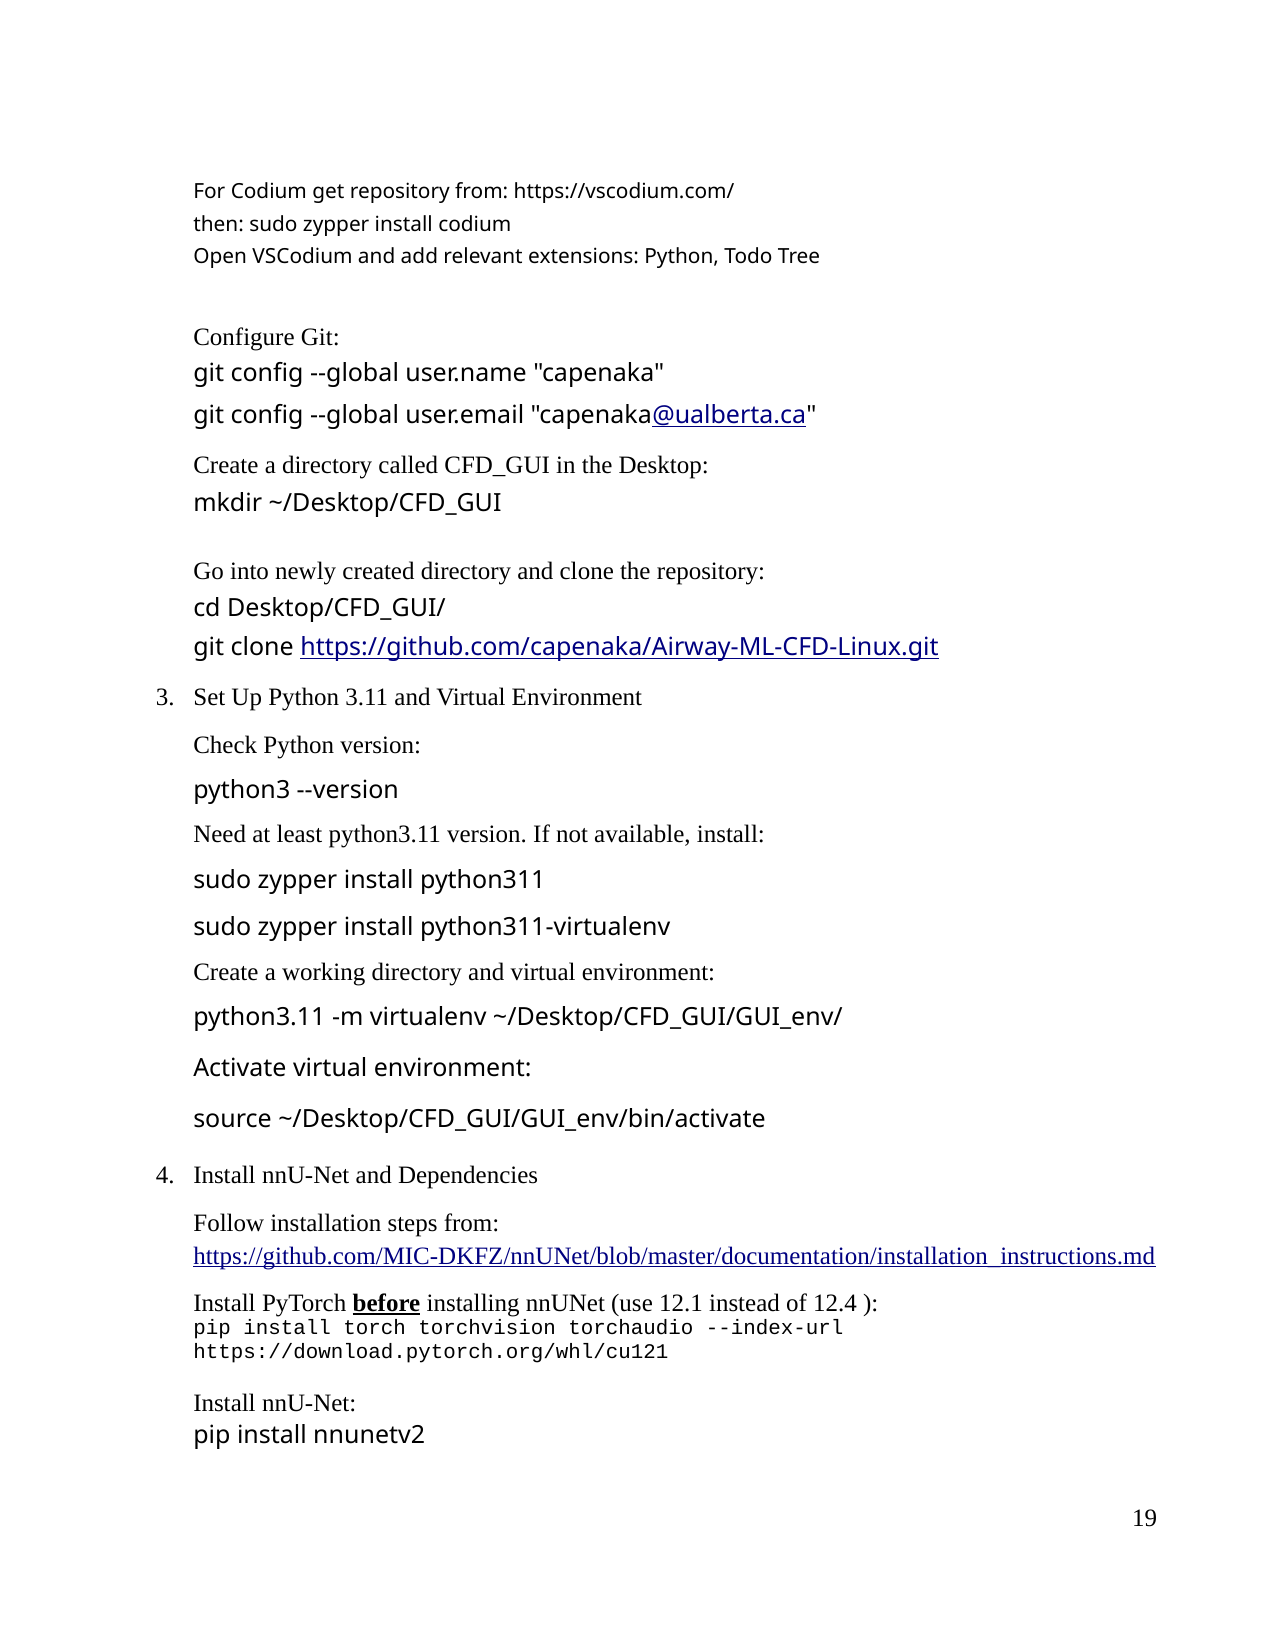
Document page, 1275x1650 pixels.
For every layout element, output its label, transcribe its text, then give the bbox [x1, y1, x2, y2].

list python3.11 -m virtualenv ~/Desktop/CFD_GUI/GUI_env/ Activate virtual environment: source ~/Desktop/CFD_GUI/GUI_env/bin/activate [156, 998, 1157, 1135]
list Check Python version: [156, 730, 1157, 759]
list Install nnU-Net: [156, 1388, 1157, 1417]
list pip install torch torchvision torchaudio --index-url https://download.pytorch.org/whl/cu121 [156, 1317, 1157, 1364]
list Set Up Python 3.11 and Virtual Environment [156, 682, 1157, 711]
list git config --global user.email "capenaka@ualberta.ca" [156, 397, 1157, 431]
list For Codium get repository from: https://vscodium.com/ then: sudo zypper install codium Open VSCodium and add relevant extensions: Python, Todo Tree [156, 176, 1157, 303]
list sudo zypper install python311-virtualenv [156, 909, 1157, 943]
list Create a working directory and virtual environment: [156, 957, 1157, 986]
list Create a directory called CFD_GUI in the Desktop: mkdir ~/Desktop/CFD_GUI Go into newly created directory and clone the repository: cd Desktop/CFD_GUI/ git clone https://github.com/capenaka/Airway-ML-CFD-Linux.git [156, 451, 1157, 663]
list git config --global user.name "capenaka" [156, 355, 1157, 389]
list sudo zypper install python311 [156, 861, 1157, 895]
list Install PyTorch before installing nnUNet (use 12.1 instead of 12.4 ): [156, 1288, 1157, 1317]
list Need at least python3.11 version. If not available, install: [156, 819, 1157, 848]
list pip install nnunetv2 [156, 1417, 1157, 1451]
list python3 --version [156, 772, 1157, 806]
list Install nnU-Net and Dependencies [156, 1160, 1157, 1189]
list Configure Git: [156, 322, 1157, 351]
list Follow installation steps from: https://github.com/MIC-DKFZ/nnUNet/blob/master/documentation/installation_instructions.md [156, 1208, 1157, 1270]
